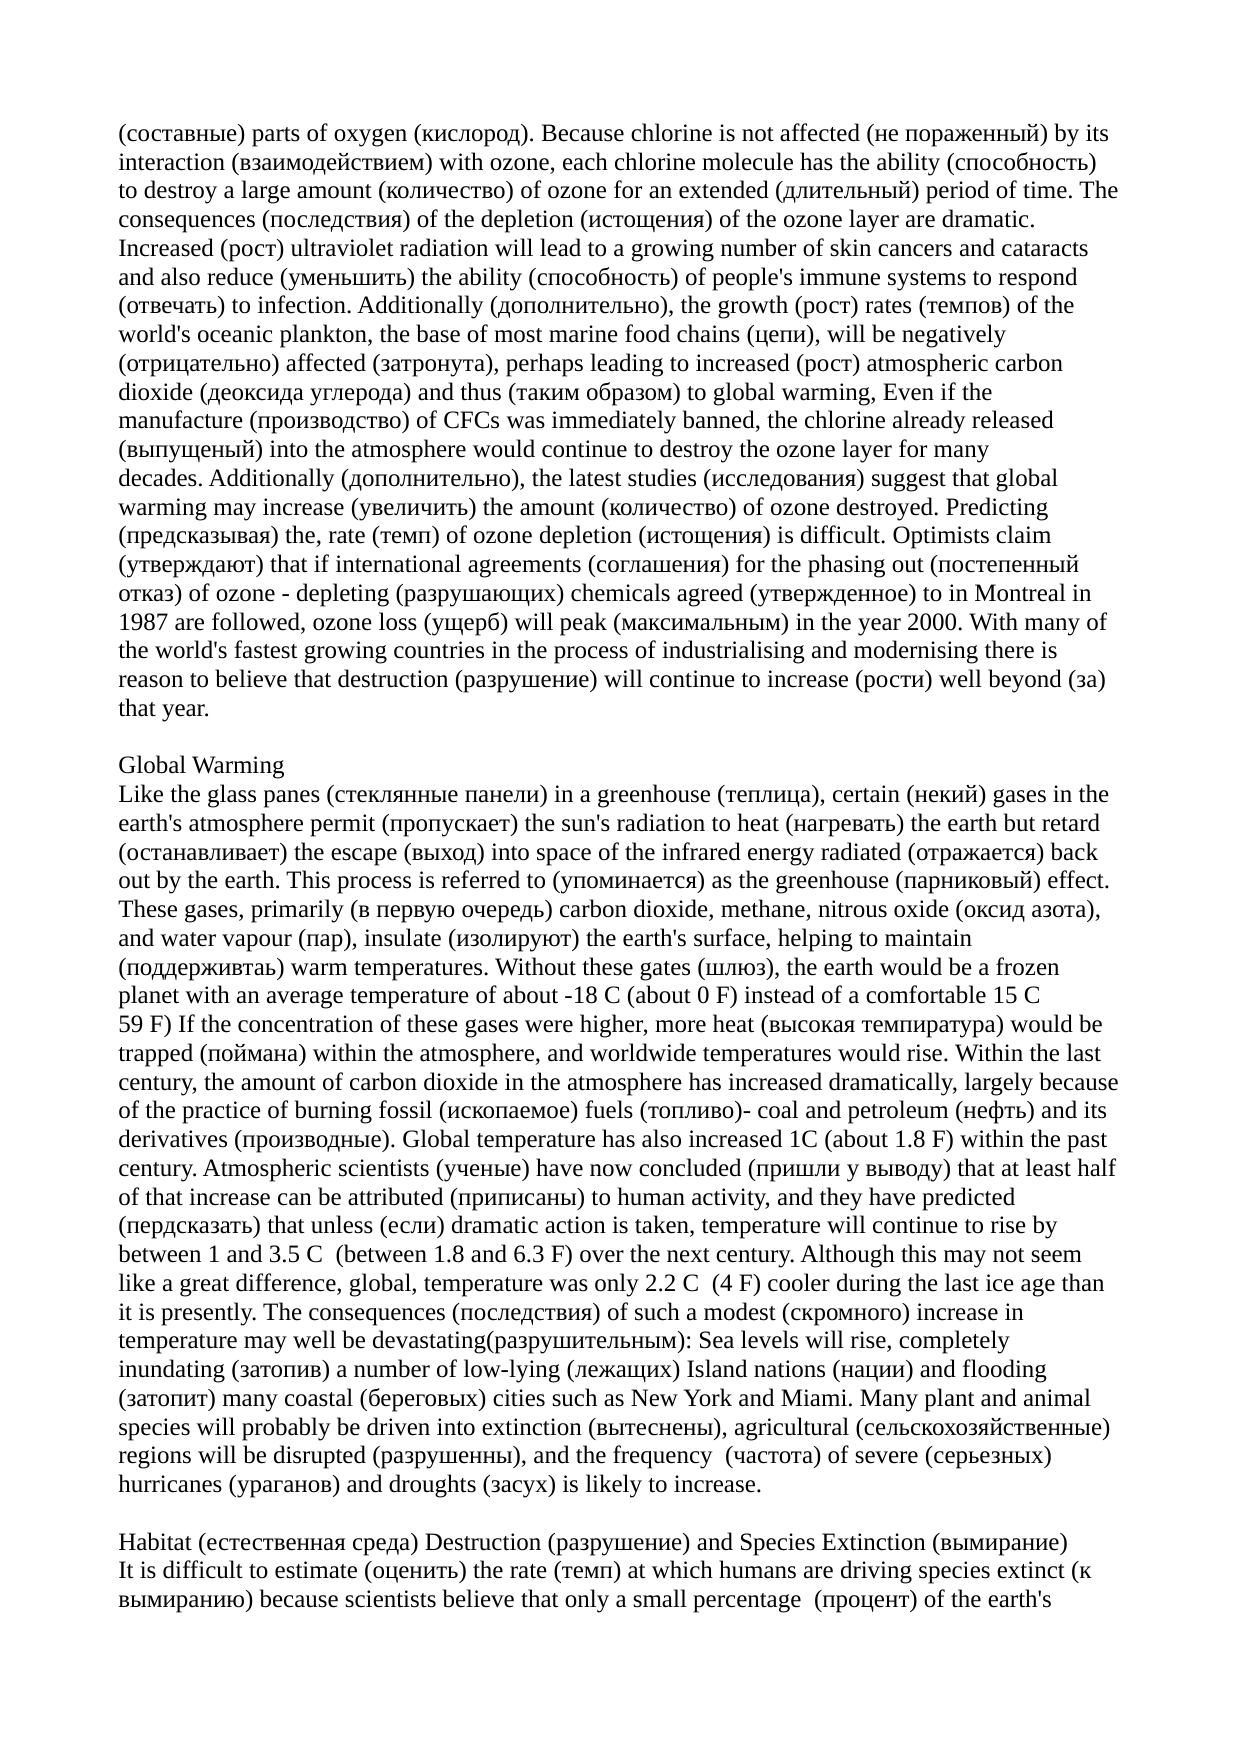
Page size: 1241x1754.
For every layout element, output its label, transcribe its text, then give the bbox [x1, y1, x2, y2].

text (составные) parts of oxygen (кислород). Because chlorine is not affected (не пораженный) by its interaction (взаимодействием) with ozone, each chlorine molecule has the ability (способность) to destroy a large amount (количество) of ozone for an extended (длительный) period of time. The consequences (последствия) of the depletion (истощения) of the ozone layer are dramatic. Increased (рост) ultraviolet radiation will lead to a growing number of skin cancers and cataracts [118, 118, 1122, 262]
text Habitat (естественная среда) Destruction (разрушение) and Species Extinction (вымирание) [118, 1527, 1122, 1556]
text decades. Additionally (дополнительно), the latest studies (исследования) suggest that global warming may increase (увеличить) the amount (количество) of ozone destroyed. Predicting (предсказывая) the, rate (темп) of ozone depletion (истощения) is difficult. Optimists claim (утверждают) that if international agreements (соглашения) for the phasing out (постепенный отказ) of ozone - depleting (разрушающих) chemicals agreed (утвержденное) to in Montreal in 1987 are followed, ozone loss (ущерб) will peak (максимальным) in the year 2000. With many of the world's fastest growing countries in the process of industrialising and modernising there is reason to believe that destruction (разрушение) will continue to increase (рости) well beyond (за) that year. [118, 463, 1122, 722]
text Global Warming [118, 751, 1122, 779]
text and also reduce (уменьшить) the ability (способность) of people's immune systems to respond (отвечать) to infection. Additionally (дополнительно), the growth (рост) rates (темпов) of the world's oceanic plankton, the base of most marine food chains (цепи), will be negatively (отрицательно) affected (затронута), perhaps leading to increased (рост) atmospheric carbon dioxide (деоксида углерода) and thus (таким образом) to global warming, Even if the [118, 262, 1122, 406]
text It is difficult to estimate (оценить) the rate (темп) at which humans are driving species extinct (к вымиранию) because scientists believe that only a small percentage (процент) of the earth's [118, 1556, 1122, 1613]
text Like the glass panes (стеклянные панели) in a greenhouse (теплица), certain (некий) gases in the earth's atmosphere permit (пропускает) the sun's radiation to heat (нагревать) the earth but retard (останавливает) the escape (выход) into space of the infrared energy radiated (отражается) back out by the earth. This process is referred to (упоминается) as the greenhouse (парниковый) effect. These gases, primarily (в первую очередь) carbon dioxide, methane, nitrous oxide (оксид азота), and water vapour (пар), insulate (изолируют) the earth's surface, helping to maintain (поддерживтаь) warm temperatures. Without these gates (шлюз), the earth would be a frozen planet with an average temperature of about -18 C (about 0 F) instead of a comfortable 15 C [118, 779, 1122, 1009]
text manufacture (производство) of CFCs was immediately banned, the chlorine already released (выпущеный) into the atmosphere would continue to destroy the ozone layer for many [118, 406, 1122, 463]
text 59 F) If the concentration of these gases were higher, more heat (высокая темпиратура) would be [118, 1009, 1122, 1038]
text trapped (поймана) within the atmosphere, and worldwide temperatures would rise. Within the last century, the amount of carbon dioxide in the atmosphere has increased dramatically, largely because of the practice of burning fossil (ископаемое) fuels (топливо)- coal and petroleum (нефть) and its derivatives (производные). Global temperature has also increased 1C (about 1.8 F) within the past century. Atmospheric scientists (ученые) have now concluded (пришли у выводу) that at least half of that increase can be attributed (приписаны) to human activity, and they have predicted (пердсказать) that unless (если) dramatic action is taken, temperature will continue to rise by between 1 and 3.5 C (between 1.8 and 6.3 F) over the next century. Although this may not seem like a great difference, global, temperature was only 2.2 C (4 F) cooler during the last ice age than it is presently. The consequences (последствия) of such a modest (скромного) increase in temperature may well be devastating(разрушительным): Sea levels will rise, completely inundating (затопив) a number of low-lying (лежащих) Island nations (нации) and flooding (затопит) many coastal (береговых) cities such as New York and Miami. Many plant and animal species will probably be driven into extinction (вытеснены), agricultural (сельскохозяйственные) regions will be disrupted (разрушенны), and the frequency (частота) of severe (серьезных) hurricanes (ураганов) and droughts (засух) is likely to increase. [118, 1038, 1122, 1498]
